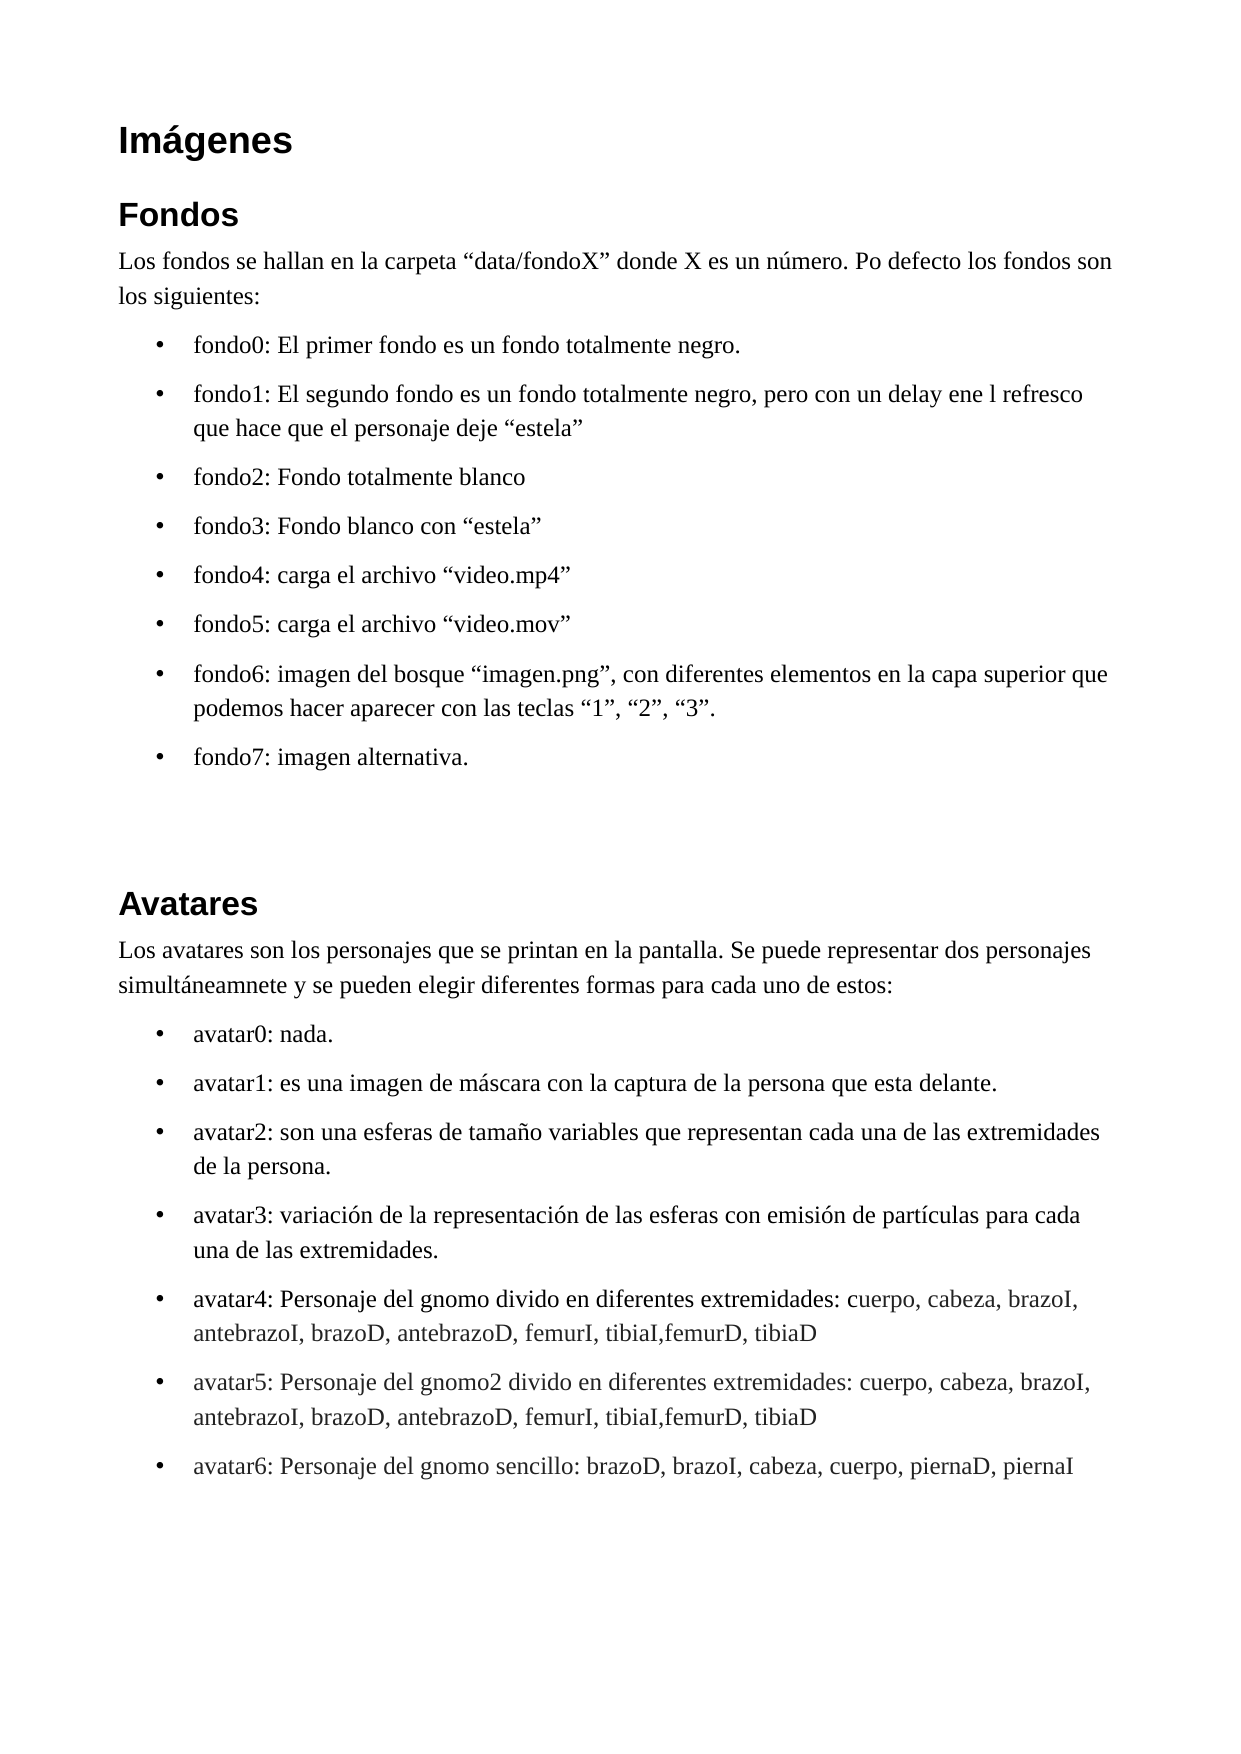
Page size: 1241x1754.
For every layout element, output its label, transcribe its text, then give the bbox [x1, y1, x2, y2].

list fondo7: imagen alternativa. [156, 742, 1122, 771]
list fondo5: carga el archivo “video.mov” [156, 609, 1122, 638]
list fondo0: El primer fondo es un fondo totalmente negro. [156, 330, 1122, 358]
subtitle Fondos [118, 195, 1122, 234]
list fondo4: carga el archivo “video.mp4” [156, 561, 1122, 589]
text Los fondos se hallan en la carpeta “data/fondoX” donde X es un número. Po defecto los fondos son los siguientes: [118, 246, 1122, 309]
list avatar5: Personaje del gnomo2 divido en diferentes extremidades: cuerpo, cabeza, brazoI, antebrazoI, brazoD, antebrazoD, femurI, tibiaI,femurD, tibiaD [156, 1367, 1122, 1431]
list avatar2: son una esferas de tamaño variables que representan cada una de las extremidades de la persona. [156, 1117, 1122, 1180]
list avatar0: nada. [156, 1019, 1122, 1047]
list avatar1: es una imagen de máscara con la captura de la persona que esta delante. [156, 1068, 1122, 1097]
list avatar3: variación de la representación de las esferas con emisión de partículas para cada una de las extremidades. [156, 1200, 1122, 1264]
subtitle Avatares [118, 884, 1122, 923]
list fondo2: Fondo totalmente blanco [156, 462, 1122, 491]
list fondo3: Fondo blanco con “estela” [156, 511, 1122, 540]
list fondo6: imagen del bosque “imagen.png”, con diferentes elementos en la capa superior que podemos hacer aparecer con las teclas “1”, “2”, “3”. [156, 659, 1122, 722]
text Los avatares son los personajes que se printan en la pantalla. Se puede representar dos personajes simultáneamnete y se pueden elegir diferentes formas para cada uno de estos: [118, 935, 1122, 998]
subtitle Imágenes [118, 118, 1122, 162]
list avatar4: Personaje del gnomo divido en diferentes extremidades: cuerpo, cabeza, brazoI, antebrazoI, brazoD, antebrazoD, femurI, tibiaI,femurD, tibiaD [156, 1284, 1122, 1347]
list fondo1: El segundo fondo es un fondo totalmente negro, pero con un delay ene l refresco que hace que el personaje deje “estela” [156, 379, 1122, 442]
list avatar6: Personaje del gnomo sencillo: brazoD, brazoI, cabeza, cuerpo, piernaD, piernaI [156, 1451, 1122, 1480]
